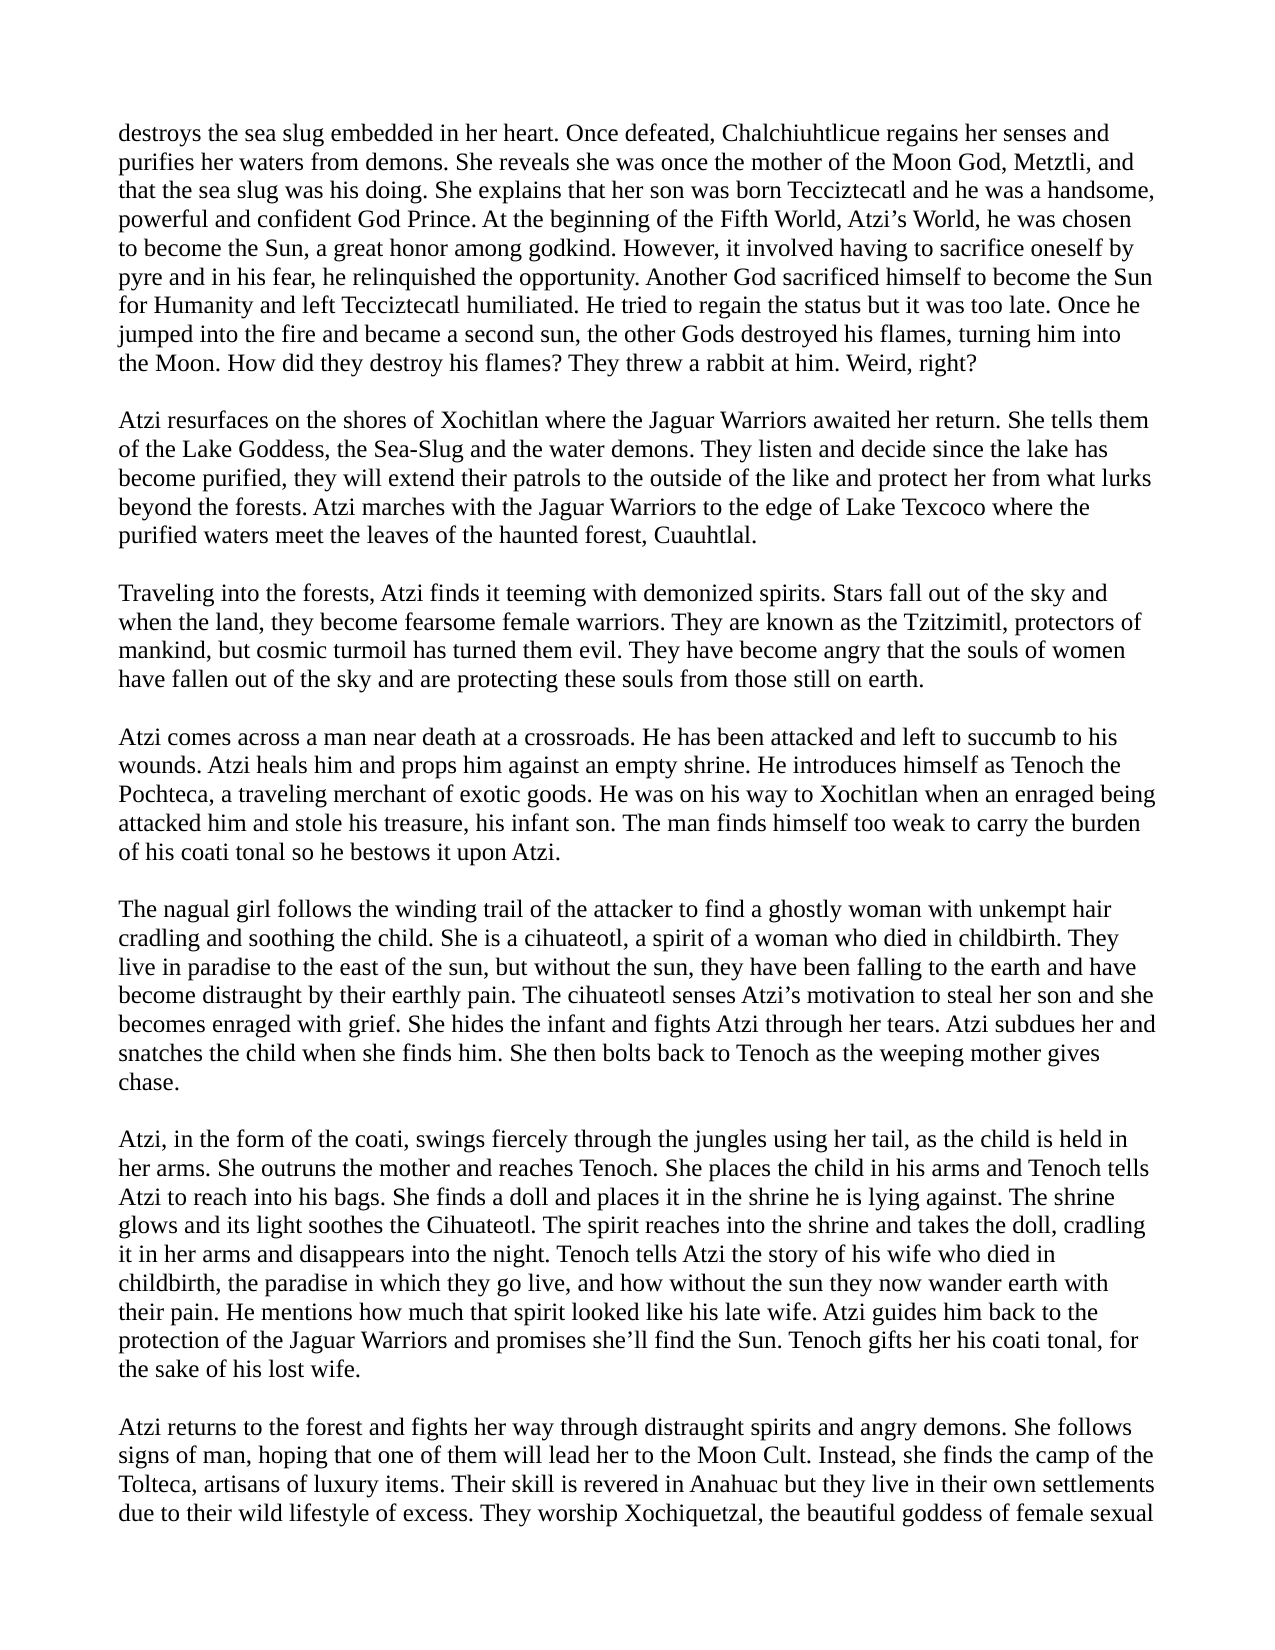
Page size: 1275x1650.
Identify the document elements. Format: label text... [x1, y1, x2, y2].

text Traveling into the forests, Atzi finds it teeming with demonized spirits. Stars fall out of the sky and when the land, they become fearsome female warriors. They are known as the Tzitzimitl, protectors of mankind, but cosmic turmoil has turned them evil. They have become angry that the souls of women have fallen out of the sky and are protecting these souls from those still on earth. [118, 578, 1157, 693]
text Atzi returns to the forest and fights her way through distraught spirits and angry demons. She follows signs of man, hoping that one of them will lead her to the Moon Cult. Instead, she finds the camp of the Tolteca, artisans of luxury items. Their skill is revered in Anahuac but they live in their own settlements due to their wild lifestyle of excess. They worship Xochiquetzal, the beautiful goddess of female sexual [118, 1412, 1157, 1527]
text Atzi, in the form of the coati, swings fiercely through the jungles using her tail, as the child is held in her arms. She outruns the mother and reaches Tenoch. She places the child in his arms and Tenoch tells Atzi to reach into his bags. She finds a doll and places it in the shrine he is lying against. The shrine glows and its light soothes the Cihuateotl. The spirit reaches into the shrine and takes the doll, cradling it in her arms and disappears into the night. Tenoch tells Atzi the story of his wife who died in childbirth, the paradise in which they go live, and how without the sun they now wander earth with their pain. He mentions how much that spirit looked like his late wife. Atzi guides him back to the protection of the Jaguar Warriors and promises she’ll find the Sun. Tenoch gifts her his coati tonal, for the sake of his lost wife. [118, 1124, 1157, 1383]
text The nagual girl follows the winding trail of the attacker to find a ghostly woman with unkempt hair cradling and soothing the child. She is a cihuateotl, a spirit of a woman who died in childbirth. They live in paradise to the east of the sun, but without the sun, they have been falling to the earth and have become distraught by their earthly pain. The cihuateotl senses Atzi’s motivation to steal her son and she becomes enraged with grief. She hides the infant and fights Atzi through her tears. Atzi subdues her and snatches the child when she finds him. She then bolts back to Tenoch as the weeping mother gives chase. [118, 894, 1157, 1096]
text Atzi resurfaces on the shores of Xochitlan where the Jaguar Warriors awaited her return. She tells them of the Lake Goddess, the Sea-Slug and the water demons. They listen and decide since the lake has become purified, they will extend their patrols to the outside of the like and protect her from what lurks beyond the forests. Atzi marches with the Jaguar Warriors to the edge of Lake Texcoco where the purified waters meet the leaves of the haunted forest, Cuauhtlal. [118, 406, 1157, 549]
text destroys the sea slug embedded in her heart. Once defeated, Chalchiuhtlicue regains her senses and purifies her waters from demons. She reveals she was once the mother of the Moon God, Metztli, and that the sea slug was his doing. She explains that her son was born Tecciztecatl and he was a handsome, powerful and confident God Prince. At the beginning of the Fifth World, Atzi’s World, he was chosen to become the Sun, a great honor among godkind. However, it involved having to sacrifice oneself by pyre and in his fear, he relinquished the opportunity. Another God sacrificed himself to become the Sun for Humanity and left Tecciztecatl humiliated. He tried to regain the status but it was too late. Once he jumped into the fire and became a second sun, the other Gods destroyed his flames, turning him into the Moon. How did they destroy his flames? They threw a rabbit at him. Weird, right? [118, 118, 1157, 377]
text Atzi comes across a man near death at a crossroads. He has been attacked and left to succumb to his wounds. Atzi heals him and props him against an empty shrine. He introduces himself as Tenoch the Pochteca, a traveling merchant of exotic goods. He was on his way to Xochitlan when an enraged being attacked him and stole his treasure, his infant son. The man finds himself too weak to carry the burden of his coati tonal so he bestows it upon Atzi. [118, 722, 1157, 866]
